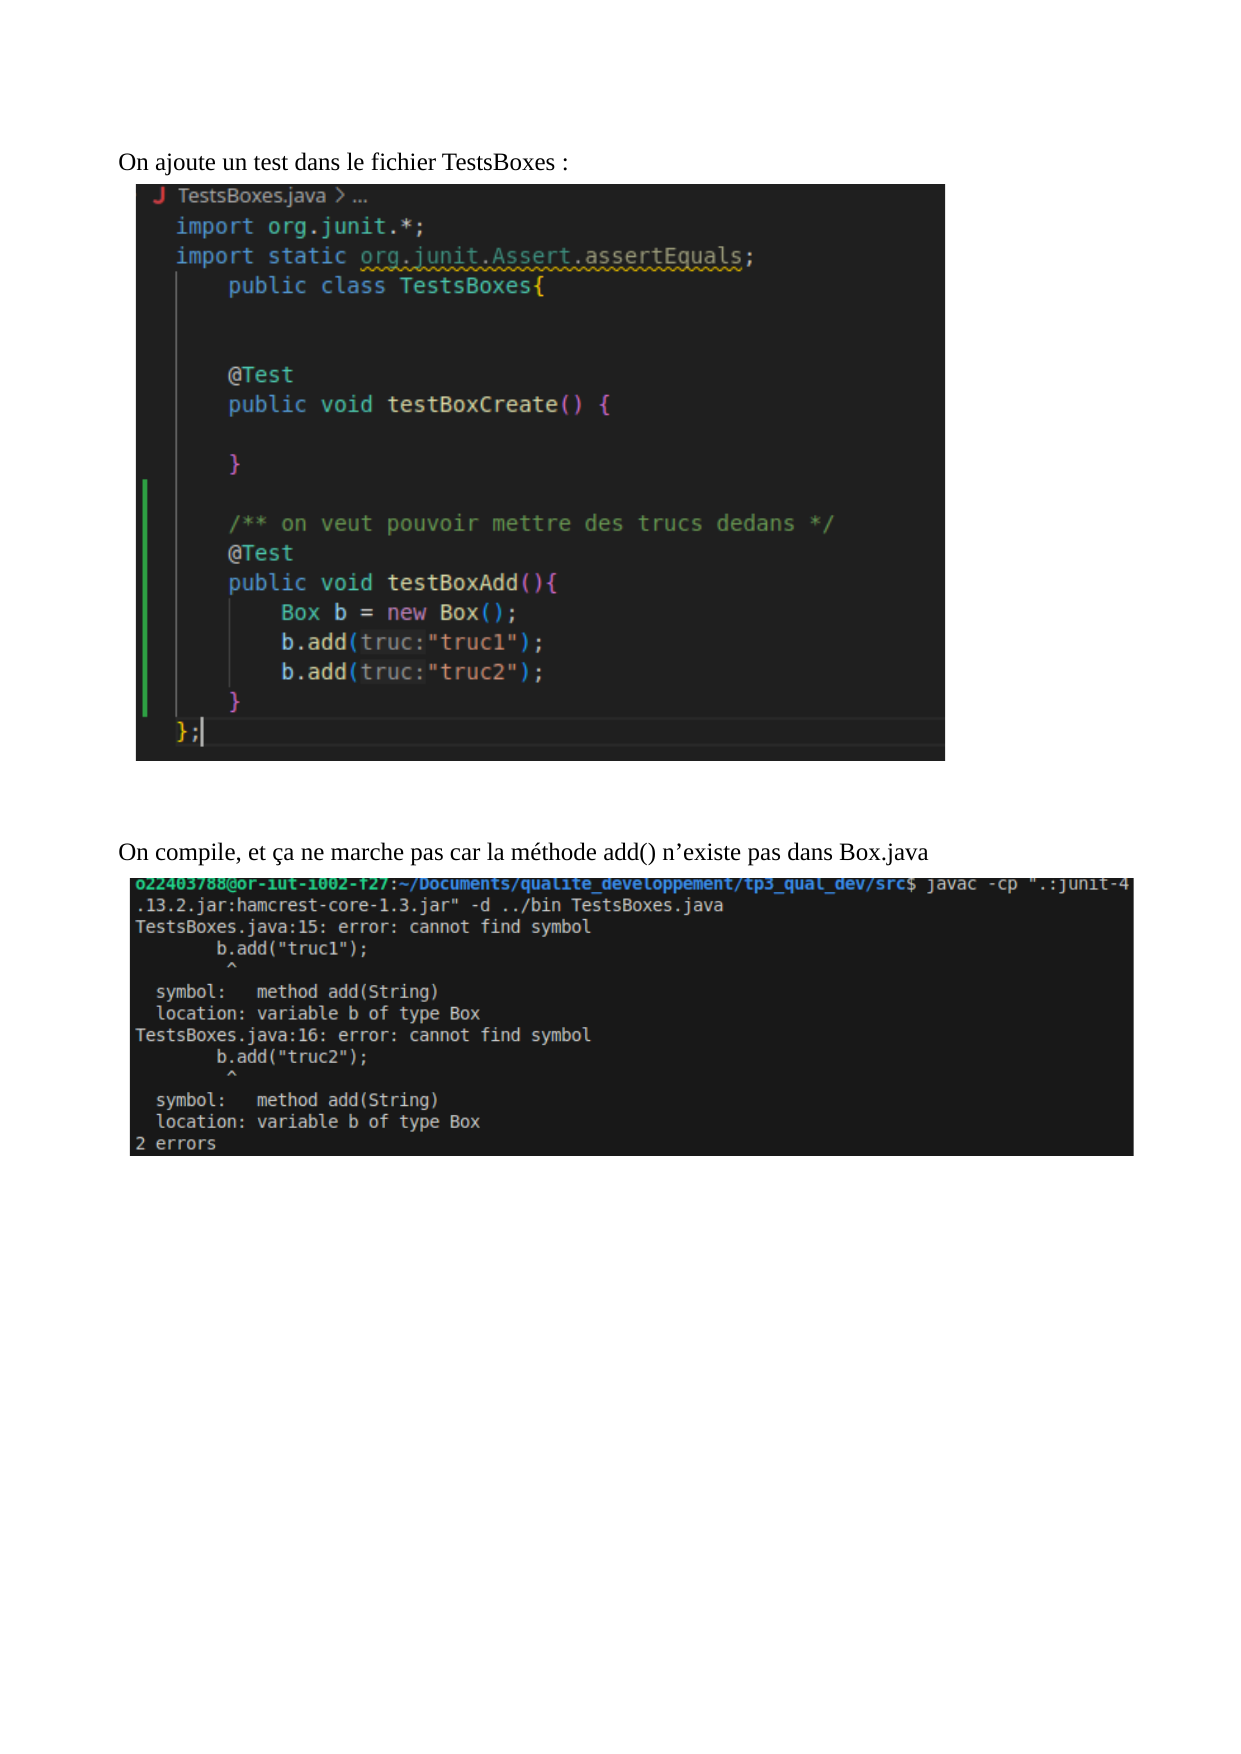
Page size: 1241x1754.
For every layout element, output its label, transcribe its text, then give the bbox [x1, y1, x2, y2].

picture [129, 878, 1134, 1156]
text On ajoute un test dans le fichier TestsBoxes : [118, 147, 1122, 176]
text On compile, et ça ne marche pas car la méthode add() n’existe pas dans Box.java [118, 837, 1122, 866]
picture [135, 184, 945, 761]
